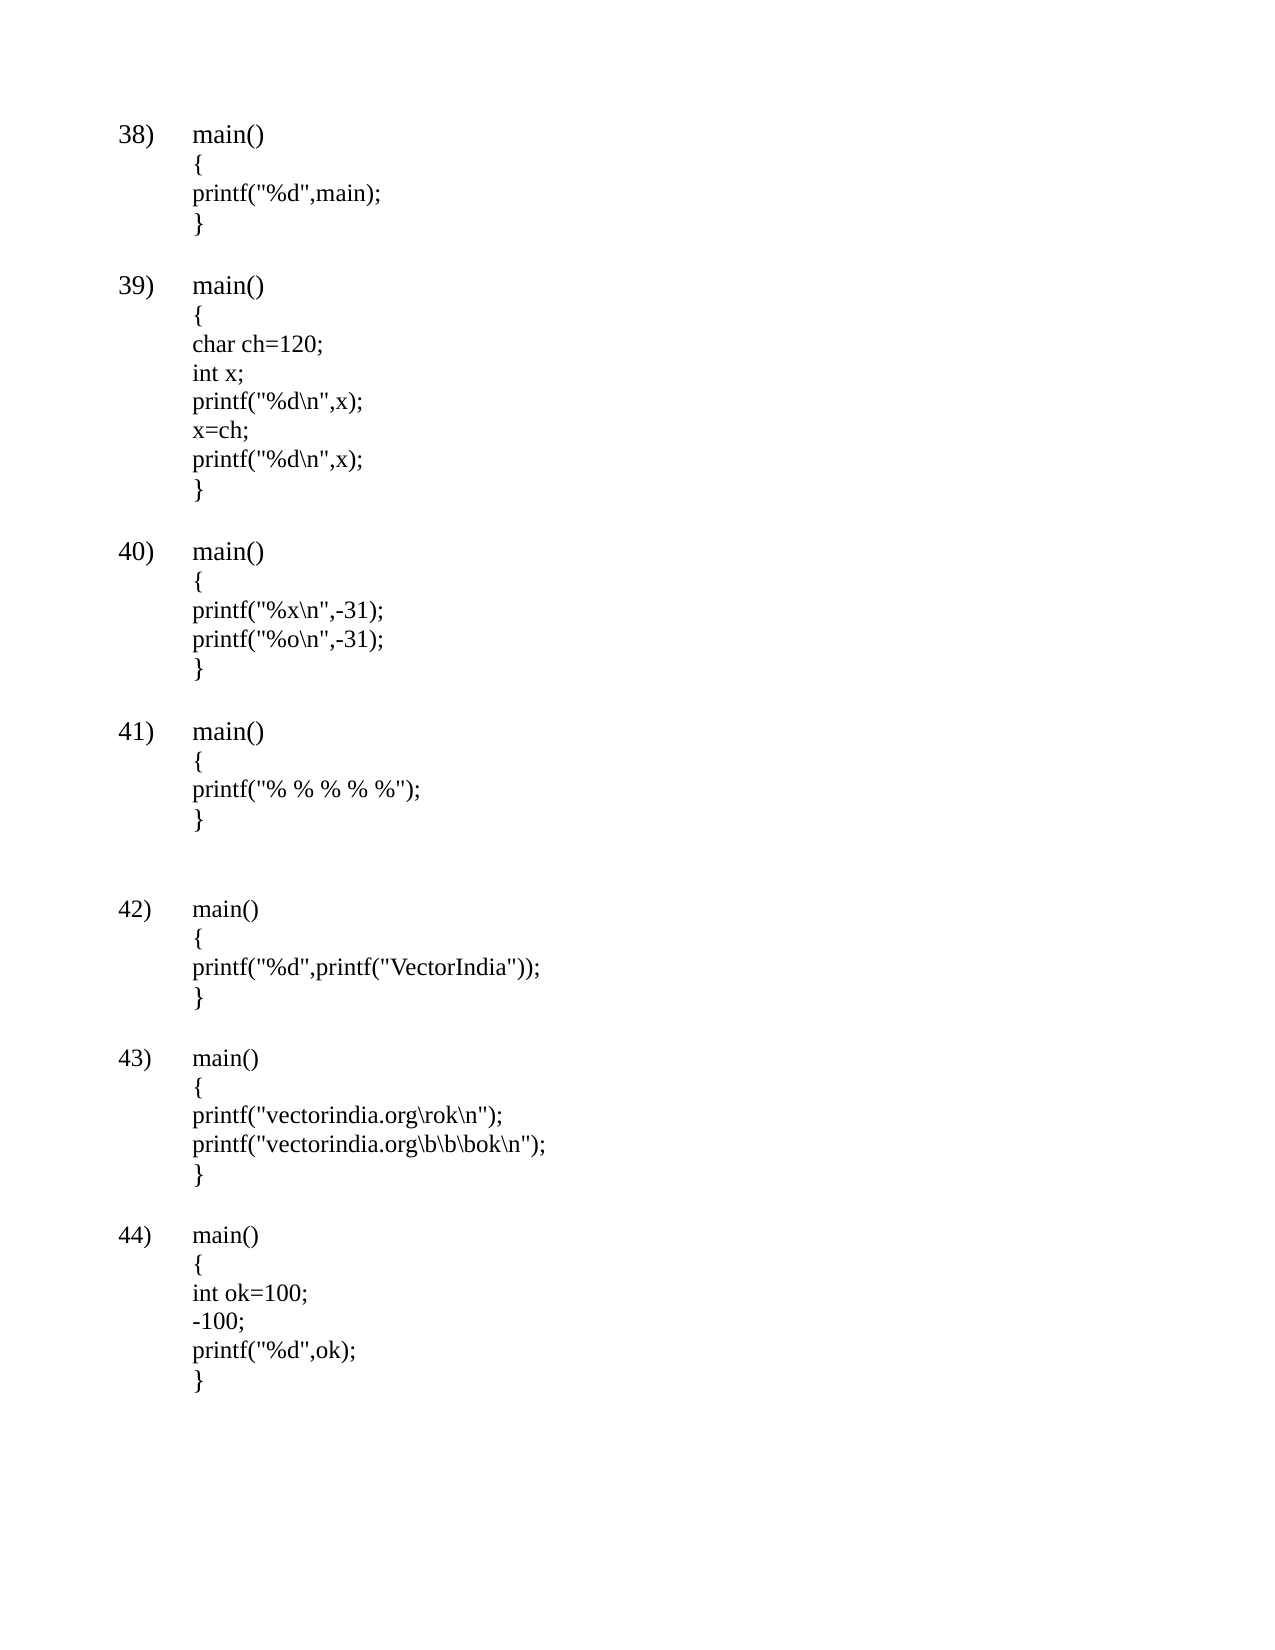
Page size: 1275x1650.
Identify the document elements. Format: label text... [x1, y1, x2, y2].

text printf("%d",printf("VectorIndia")); [118, 952, 1157, 981]
text printf("%d",main); [118, 178, 1157, 207]
text { [118, 746, 1157, 774]
text } [118, 1364, 1157, 1395]
text 41) main() [118, 715, 1157, 746]
text -100; [118, 1306, 1157, 1335]
text 38) main() [118, 118, 1157, 149]
text 43) main() [118, 1043, 1157, 1072]
text } [118, 1158, 1157, 1189]
text { [118, 1072, 1157, 1100]
text 42) main() [118, 894, 1157, 923]
text char ch=120; [118, 329, 1157, 358]
text printf("%d\n",x); [118, 444, 1157, 473]
text x=ch; [118, 415, 1157, 444]
text } [118, 207, 1157, 238]
text 40) main() [118, 535, 1157, 566]
text { [118, 149, 1157, 178]
text printf("%d\n",x); [118, 386, 1157, 415]
text { [118, 1249, 1157, 1278]
text } [118, 981, 1157, 1012]
text } [118, 652, 1157, 683]
text } [118, 803, 1157, 834]
text { [118, 566, 1157, 595]
text 39) main() [118, 269, 1157, 300]
text int ok=100; [118, 1278, 1157, 1306]
text int x; [118, 358, 1157, 386]
text { [118, 300, 1157, 329]
text printf("% % % % %"); [118, 774, 1157, 803]
text printf("vectorindia.org\rok\n"); [118, 1100, 1157, 1129]
text printf("%d",ok); [118, 1335, 1157, 1364]
text printf("%x\n",-31); [118, 595, 1157, 624]
text printf("vectorindia.org\b\b\bok\n"); [118, 1129, 1157, 1158]
text } [118, 473, 1157, 504]
text 44) main() [118, 1220, 1157, 1249]
text printf("%o\n",-31); [118, 624, 1157, 652]
text { [118, 923, 1157, 952]
